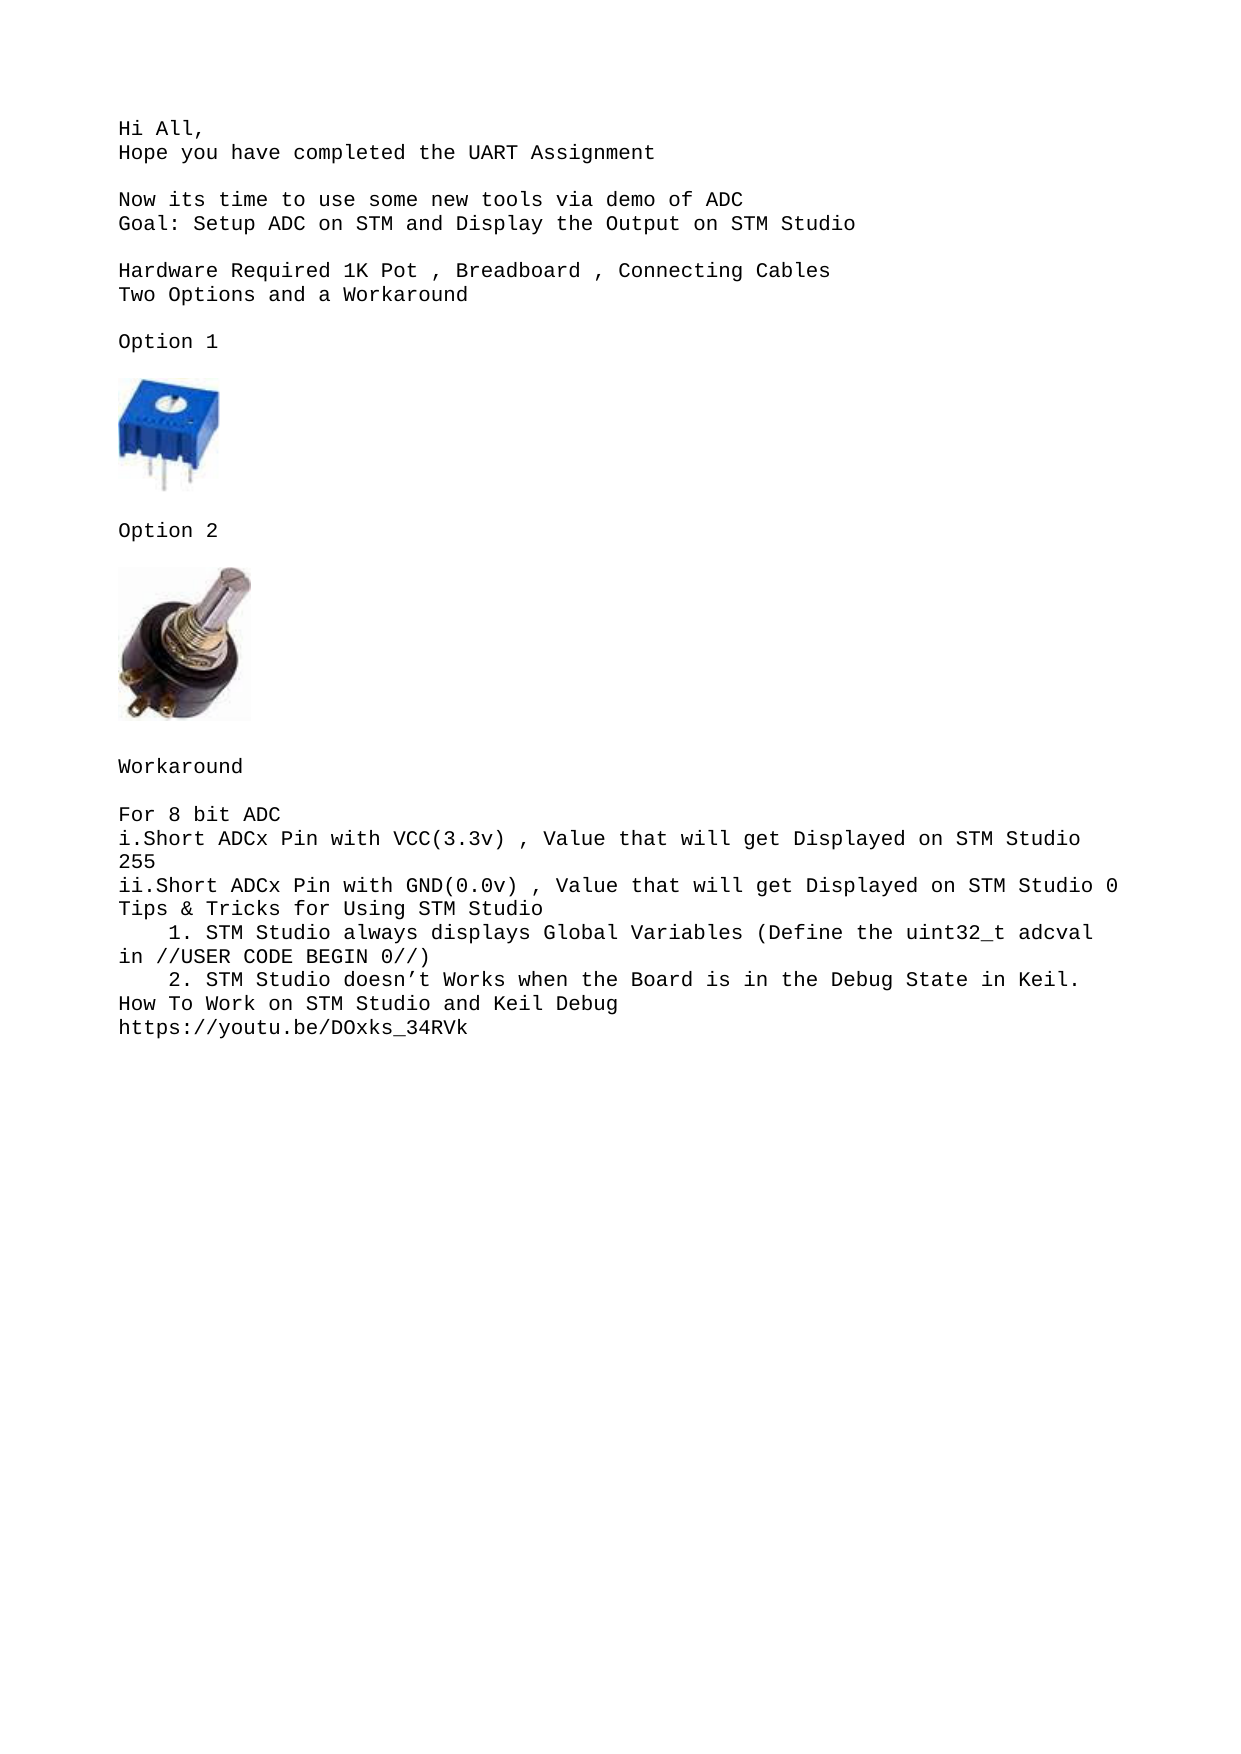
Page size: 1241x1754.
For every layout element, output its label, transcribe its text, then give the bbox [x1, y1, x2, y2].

text 1. STM Studio always displays Global Variables (Define the uint32_t adcval in //USER CODE BEGIN 0//) [118, 922, 1122, 969]
text For 8 bit ADC [118, 804, 1122, 827]
text Hope you have completed the UART Assignment [118, 142, 1122, 165]
text https://youtu.be/DOxks_34RVk [118, 1017, 1122, 1040]
text Goal: Setup ADC on STM and Display the Output on STM Studio [118, 213, 1122, 236]
text Now its time to use some new tools via demo of ADC [118, 189, 1122, 213]
text Hi All, [118, 118, 1122, 142]
text i.Short ADCx Pin with VCC(3.3v) , Value that will get Displayed on STM Studio 255 [118, 827, 1122, 875]
text ii.Short ADCx Pin with GND(0.0v) , Value that will get Displayed on STM Studio 0 [118, 875, 1122, 898]
text Two Options and a Workaround [118, 284, 1122, 307]
text How To Work on STM Studio and Keil Debug [118, 993, 1122, 1017]
text Tips & Tricks for Using STM Studio [118, 898, 1122, 922]
picture [118, 378, 220, 493]
text Workaround [118, 757, 1122, 780]
picture [118, 567, 251, 721]
text 2. STM Studio doesn’t Works when the Board is in the Debug State in Keil. [118, 969, 1122, 993]
text Option 1 [118, 331, 1122, 354]
text Option 2 [118, 520, 1122, 544]
text Hardware Required 1K Pot , Breadboard , Connecting Cables [118, 260, 1122, 284]
